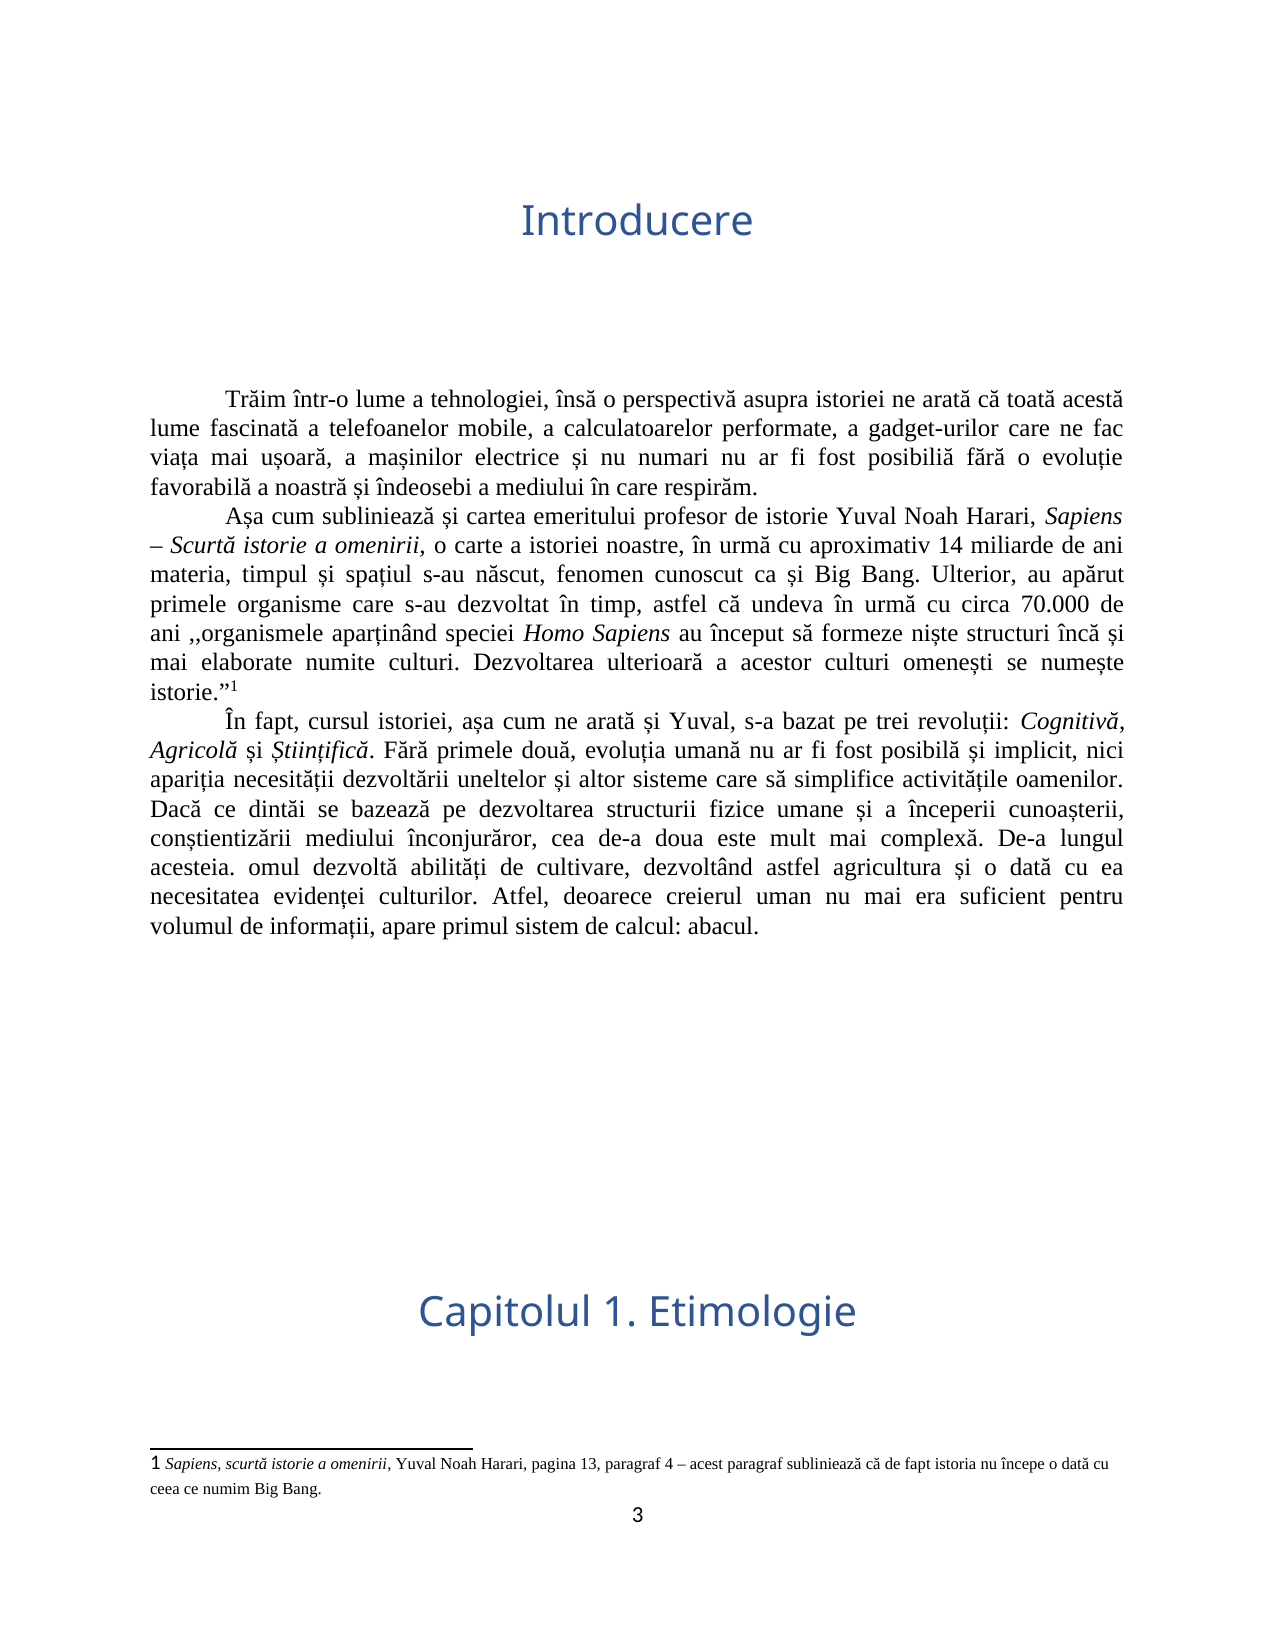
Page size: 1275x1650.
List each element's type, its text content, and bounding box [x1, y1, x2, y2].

subtitle Introducere [150, 190, 1125, 247]
text În fapt, cursul istoriei, așa cum ne arată și Yuval, s-a bazat pe trei revoluții: Cognitivă, Agricolă și Științifică. Fără primele două, evoluția umană nu ar fi fost posibilă și implicit, nici apariția necesității dezvoltării uneltelor și altor sisteme care să simplifice activitățile oamenilor. Dacă ce dintăi se bazează pe dezvoltarea structurii fizice umane și a începerii cunoașterii, conștientizării mediului înconjurăror, cea de-a doua este mult mai complexă. De-a lungul acesteia. omul dezvoltă abilități de cultivare, dezvoltând astfel agricultura și o dată cu ea necesitatea evidenței culturilor. Atfel, deoarece creierul uman nu mai era suficient pentru volumul de informații, apare primul sistem de calcul: abacul. [150, 706, 1125, 939]
text Sapiens, scurtă istorie a omenirii, Yuval Noah Harari, pagina 13, paragraf 4 – acest paragraf subliniează că de fapt istoria nu începe o dată cu ceea ce numim Big Bang. [150, 1449, 1125, 1500]
text Trăim într-o lume a tehnologiei, însă o perspectivă asupra istoriei ne arată că toată acestă lume fascinată a telefoanelor mobile, a calculatoarelor performate, a gadget-urilor care ne fac viața mai ușoară, a mașinilor electrice și nu numari nu ar fi fost posibiliă fără o evoluție favorabilă a noastră și îndeosebi a mediului în care respirăm. [150, 384, 1125, 500]
text Așa cum subliniează și cartea emeritului profesor de istorie Yuval Noah Harari, Sapiens – Scurtă istorie a omenirii, o carte a istoriei noastre, în urmă cu aproximativ 14 miliarde de ani materia, timpul și spațiul s-au născut, fenomen cunoscut ca și Big Bang. Ulterior, au apărut primele organisme care s-au dezvoltat în timp, astfel că undeva în urmă cu circa 70.000 de ani ,,organismele aparținând speciei Homo Sapiens au început să formeze niște structuri încă și mai elaborate numite culturi. Dezvoltarea ulterioară a acestor culturi omenești se numește istorie.” [150, 501, 1125, 705]
subtitle Capitolul 1. Etimologie [150, 1281, 1125, 1338]
